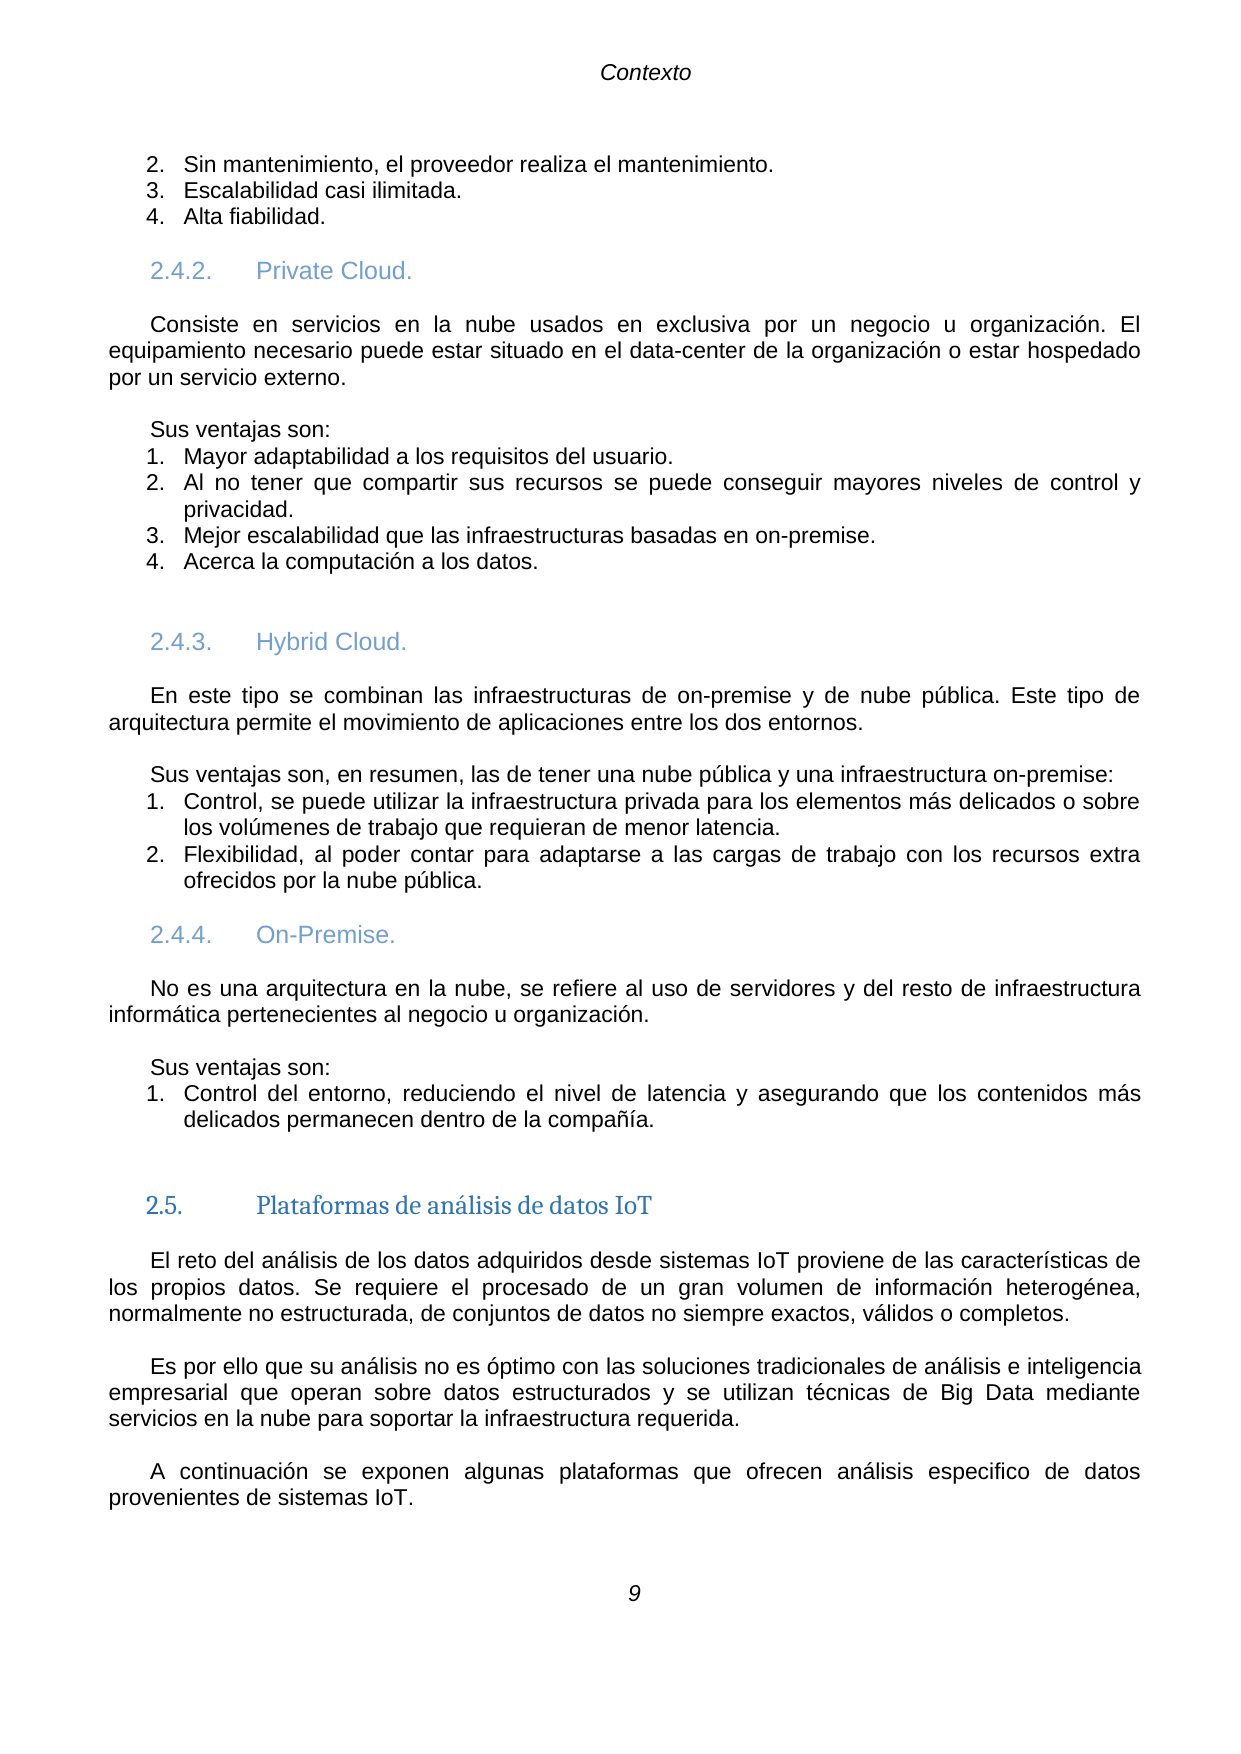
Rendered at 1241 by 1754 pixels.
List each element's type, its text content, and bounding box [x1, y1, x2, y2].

list Control, se puede utilizar la infraestructura privada para los elementos más delicados o sobre los volúmenes de trabajo que requieran de menor latencia. [146, 788, 1142, 841]
list Control del entorno, reduciendo el nivel de latencia y asegurando que los contenidos más delicados permanecen dentro de la compañía. [146, 1080, 1142, 1133]
text Sus ventajas son: [108, 1054, 1142, 1080]
list Sin mantenimiento, el proveedor realiza el mantenimiento. [146, 151, 1142, 177]
text Sus ventajas son: [108, 416, 1142, 443]
text El reto del análisis de los datos adquiridos desde sistemas IoT proviene de las características de los propios datos. Se requiere el procesado de un gran volumen de información heterogénea, normalmente no estructurada, de conjuntos de datos no siempre exactos, válidos o completos. [108, 1247, 1142, 1326]
text Sus ventajas son, en resumen, las de tener una nube pública y una infraestructura on-premise: [108, 761, 1142, 788]
text A continuación se exponen algunas plataformas que ofrecen análisis especifico de datos provenientes de sistemas IoT. [108, 1458, 1142, 1511]
list Mejor escalabilidad que las infraestructuras basadas en on-premise. [146, 522, 1142, 548]
text En este tipo se combinan las infraestructuras de on-premise y de nube pública. Este tipo de arquitectura permite el movimiento de aplicaciones entre los dos entornos. [108, 682, 1142, 735]
list Mayor adaptabilidad a los requisitos del usuario. [146, 443, 1142, 469]
subtitle Private Cloud. [150, 256, 1142, 285]
list Escalabilidad casi ilimitada. [146, 177, 1142, 203]
text Es por ello que su análisis no es óptimo con las soluciones tradicionales de análisis e inteligencia empresarial que operan sobre datos estructurados y se utilizan técnicas de Big Data mediante servicios en la nube para soportar la infraestructura requerida. [108, 1353, 1142, 1432]
text Consiste en servicios en la nube usados en exclusiva por un negocio u organización. El equipamiento necesario puede estar situado en el data-center de la organización o estar hospedado por un servicio externo. [108, 311, 1142, 390]
list Flexibilidad, al poder contar para adaptarse a las cargas de trabajo con los recursos extra ofrecidos por la nube pública. [146, 841, 1142, 893]
list Al no tener que compartir sus recursos se puede conseguir mayores niveles de control y privacidad. [146, 469, 1142, 522]
subtitle Hybrid Cloud. [150, 627, 1142, 656]
subtitle On-Premise. [150, 919, 1142, 948]
subtitle Plataformas de análisis de datos IoT [146, 1190, 1142, 1221]
text No es una arquitectura en la nube, se refiere al uso de servidores y del resto de infraestructura informática pertenecientes al negocio u organización. [108, 975, 1142, 1027]
list Alta fiabilidad. [146, 203, 1142, 229]
list Acerca la computación a los datos. [146, 548, 1142, 574]
